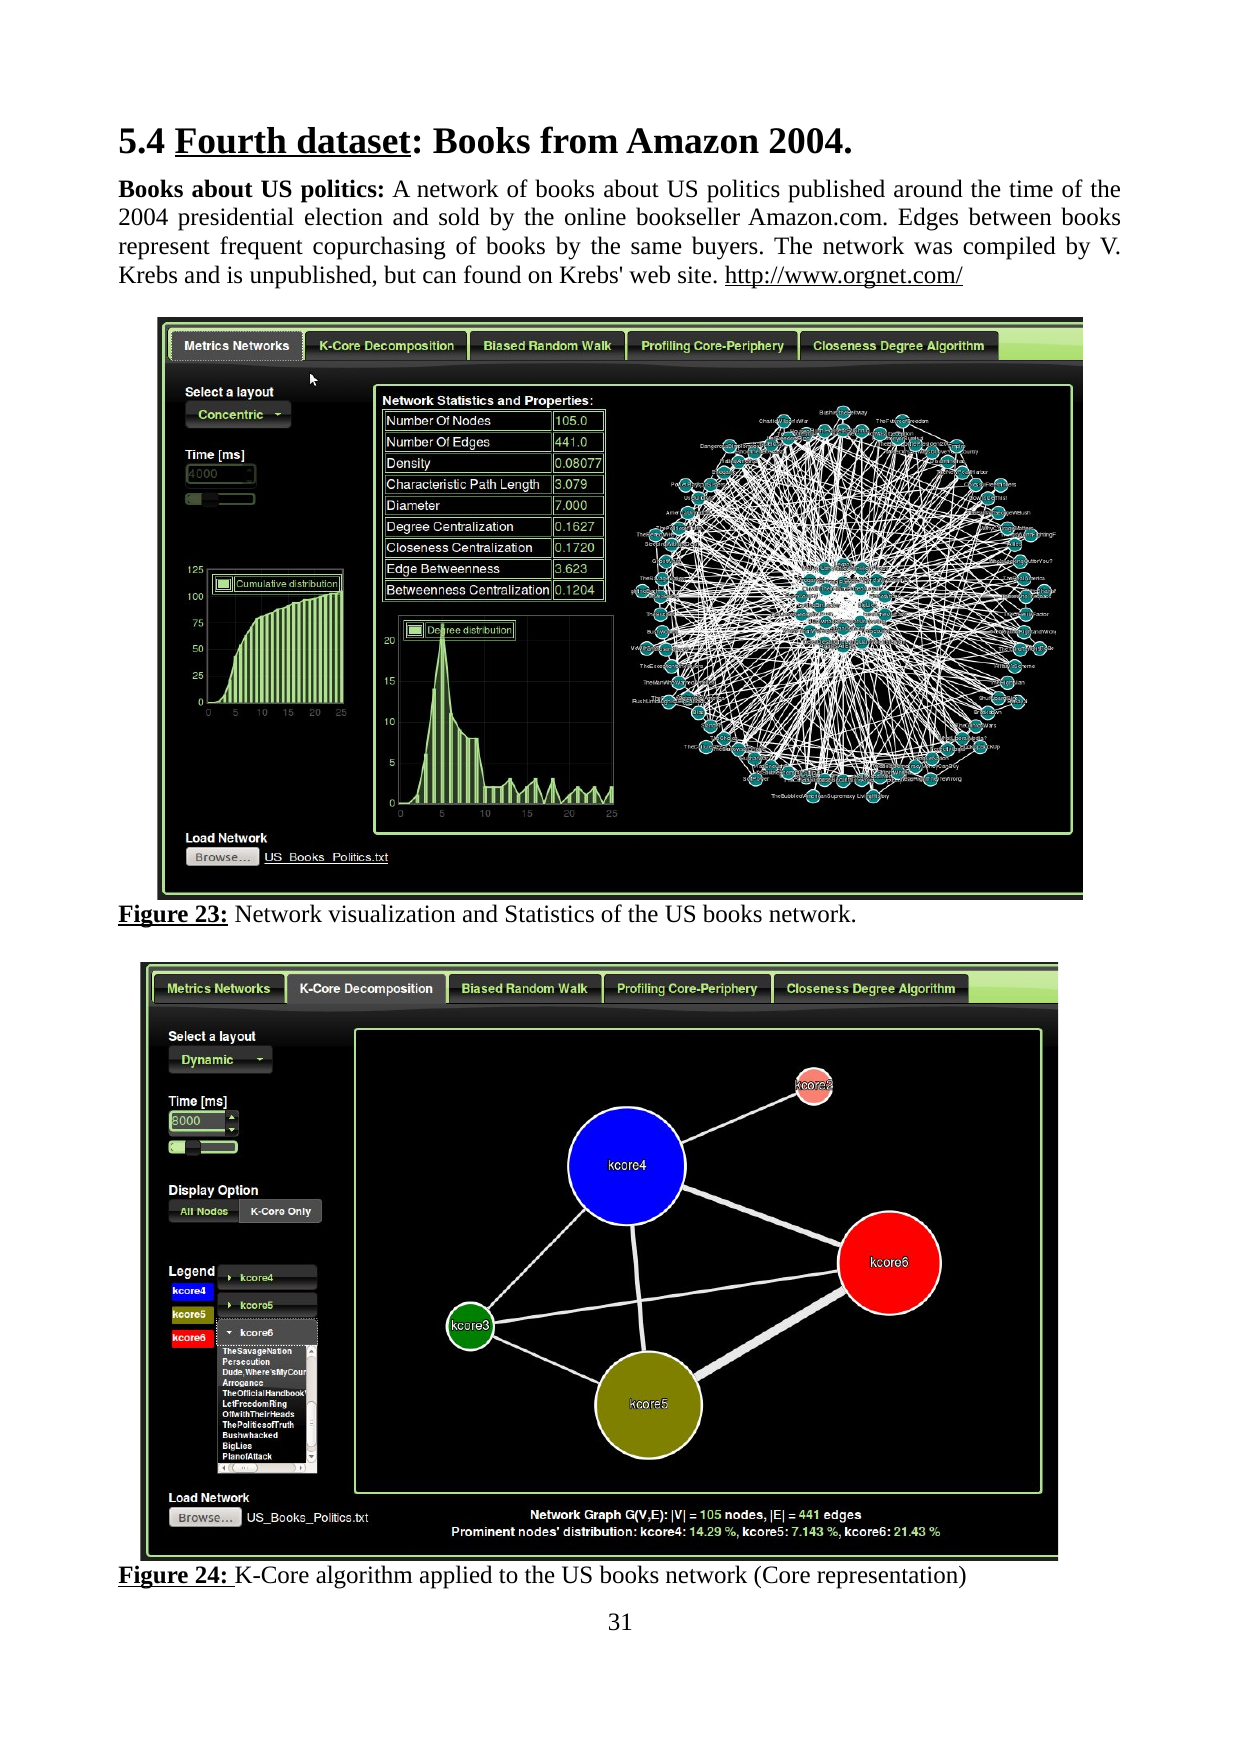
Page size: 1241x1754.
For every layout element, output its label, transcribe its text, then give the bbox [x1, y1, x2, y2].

text Figure 24: K-Core algorithm applied to the US books network (Core representation) [118, 957, 1122, 1589]
text Books about US politics: A network of books about US politics published around the time of the 2004 presidential election and sold by the online bookseller Amazon.com. Edges between books represent frequent copurchasing of books by the same buyers. The network was compiled by V. Krebs and is unpublished, but can found on Krebs' web site. http://www.orgnet.com/ [118, 174, 1122, 289]
picture [157, 317, 1083, 900]
text Figure 23: Network visualization and Statistics of the US books network. [118, 317, 1122, 928]
subtitle 5.4 Fourth dataset: Books from Amazon 2004. [118, 118, 1122, 161]
picture [140, 962, 1059, 1561]
